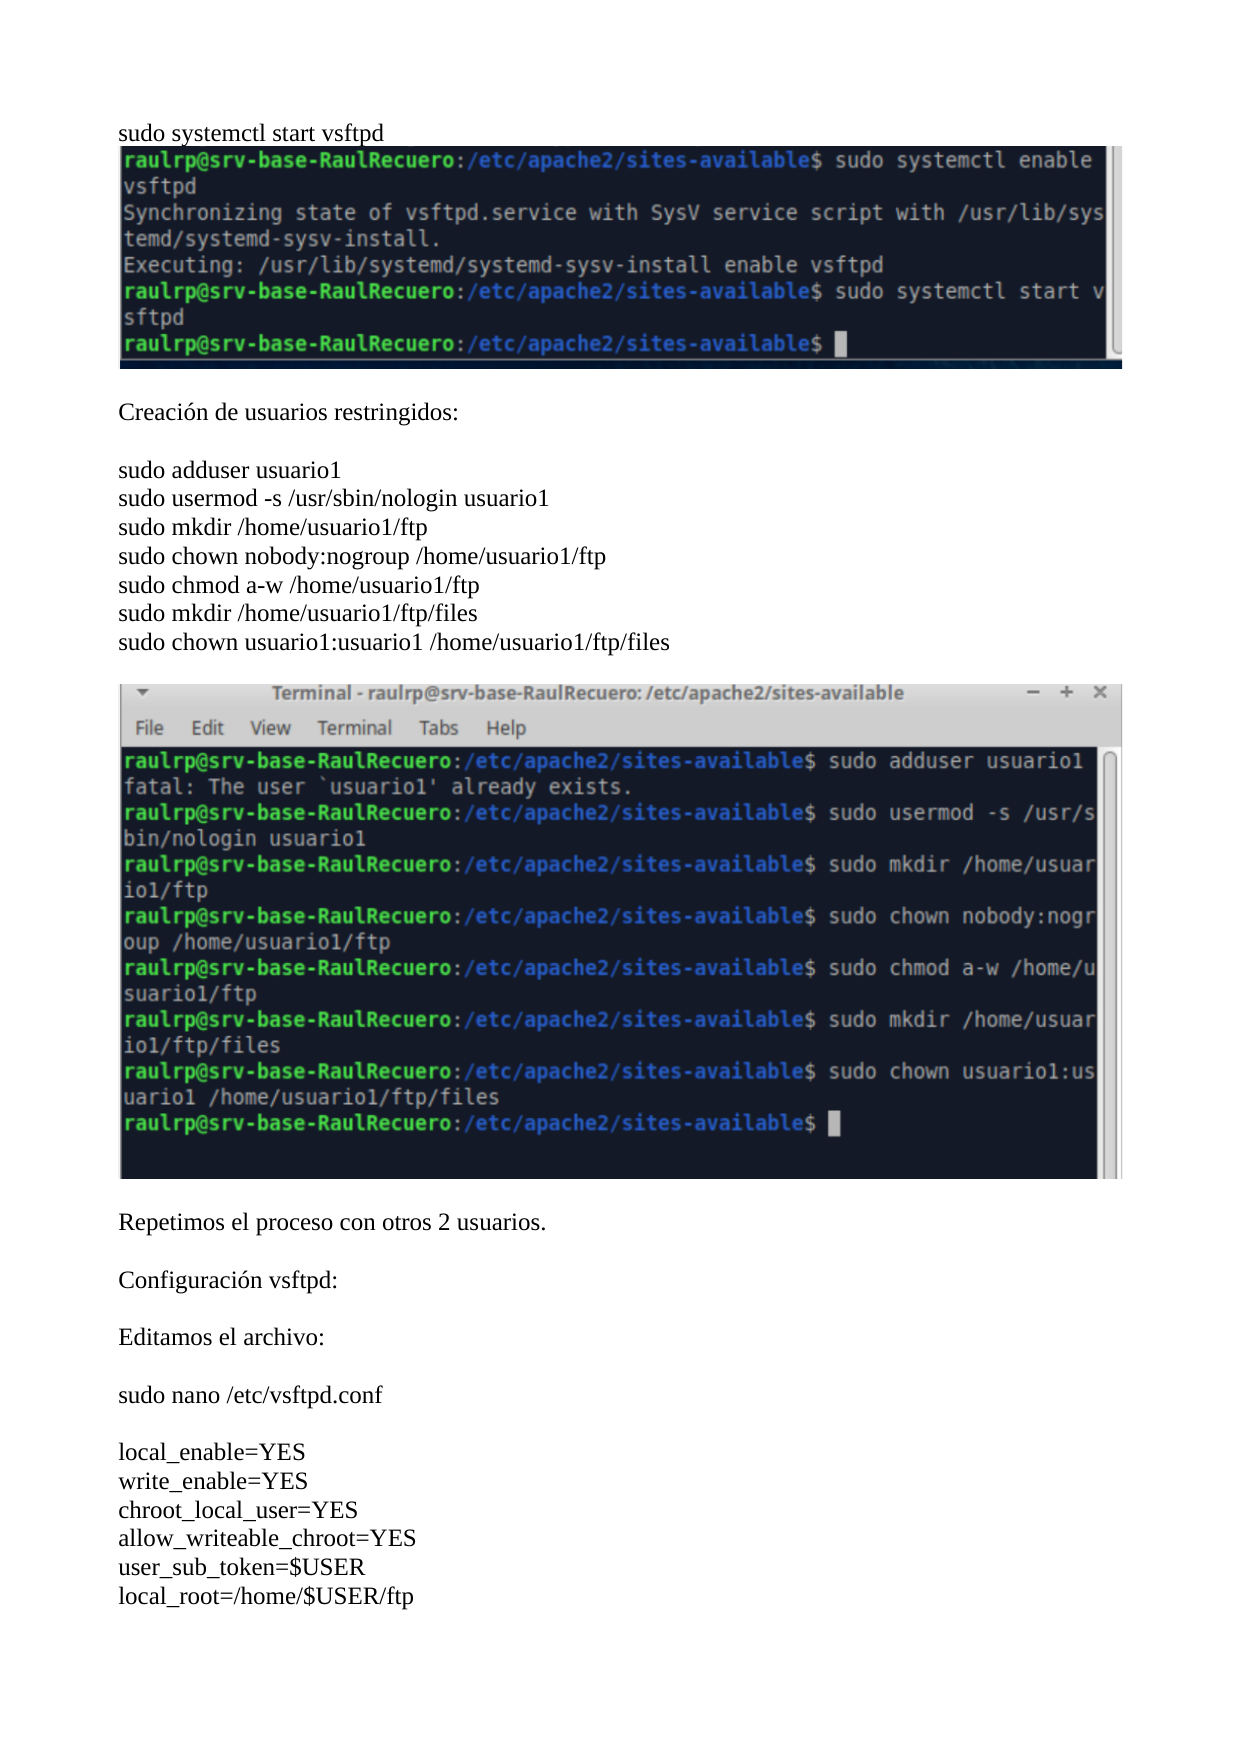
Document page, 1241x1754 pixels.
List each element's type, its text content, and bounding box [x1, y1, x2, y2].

text sudo chmod a-w /home/usuario1/ftp [118, 570, 1122, 598]
text chroot_local_user=YES [118, 1495, 1122, 1523]
text sudo mkdir /home/usuario1/ftp/files [118, 598, 1122, 627]
text Creación de usuarios restringidos: [118, 397, 1122, 426]
text sudo usermod -s /usr/sbin/nologin usuario1 [118, 483, 1122, 512]
text Editamos el archivo: [118, 1322, 1122, 1351]
text sudo chown usuario1:usuario1 /home/usuario1/ftp/files [118, 627, 1122, 656]
text sudo nano /etc/vsftpd.conf [118, 1380, 1122, 1408]
text user_sub_token=$USER [118, 1552, 1122, 1581]
text sudo adduser usuario1 [118, 455, 1122, 483]
text Configuración vsftpd: [118, 1265, 1122, 1293]
text allow_writeable_chroot=YES [118, 1523, 1122, 1552]
text local_enable=YES [118, 1437, 1122, 1466]
text local_root=/home/$USER/ftp [118, 1581, 1122, 1610]
picture [118, 684, 1123, 1179]
text write_enable=YES [118, 1466, 1122, 1495]
text sudo mkdir /home/usuario1/ftp [118, 512, 1122, 541]
text sudo systemctl start vsftpd [118, 118, 1122, 146]
text Repetimos el proceso con otros 2 usuarios. [118, 1207, 1122, 1236]
picture [118, 146, 1123, 369]
text sudo chown nobody:nogroup /home/usuario1/ftp [118, 541, 1122, 570]
